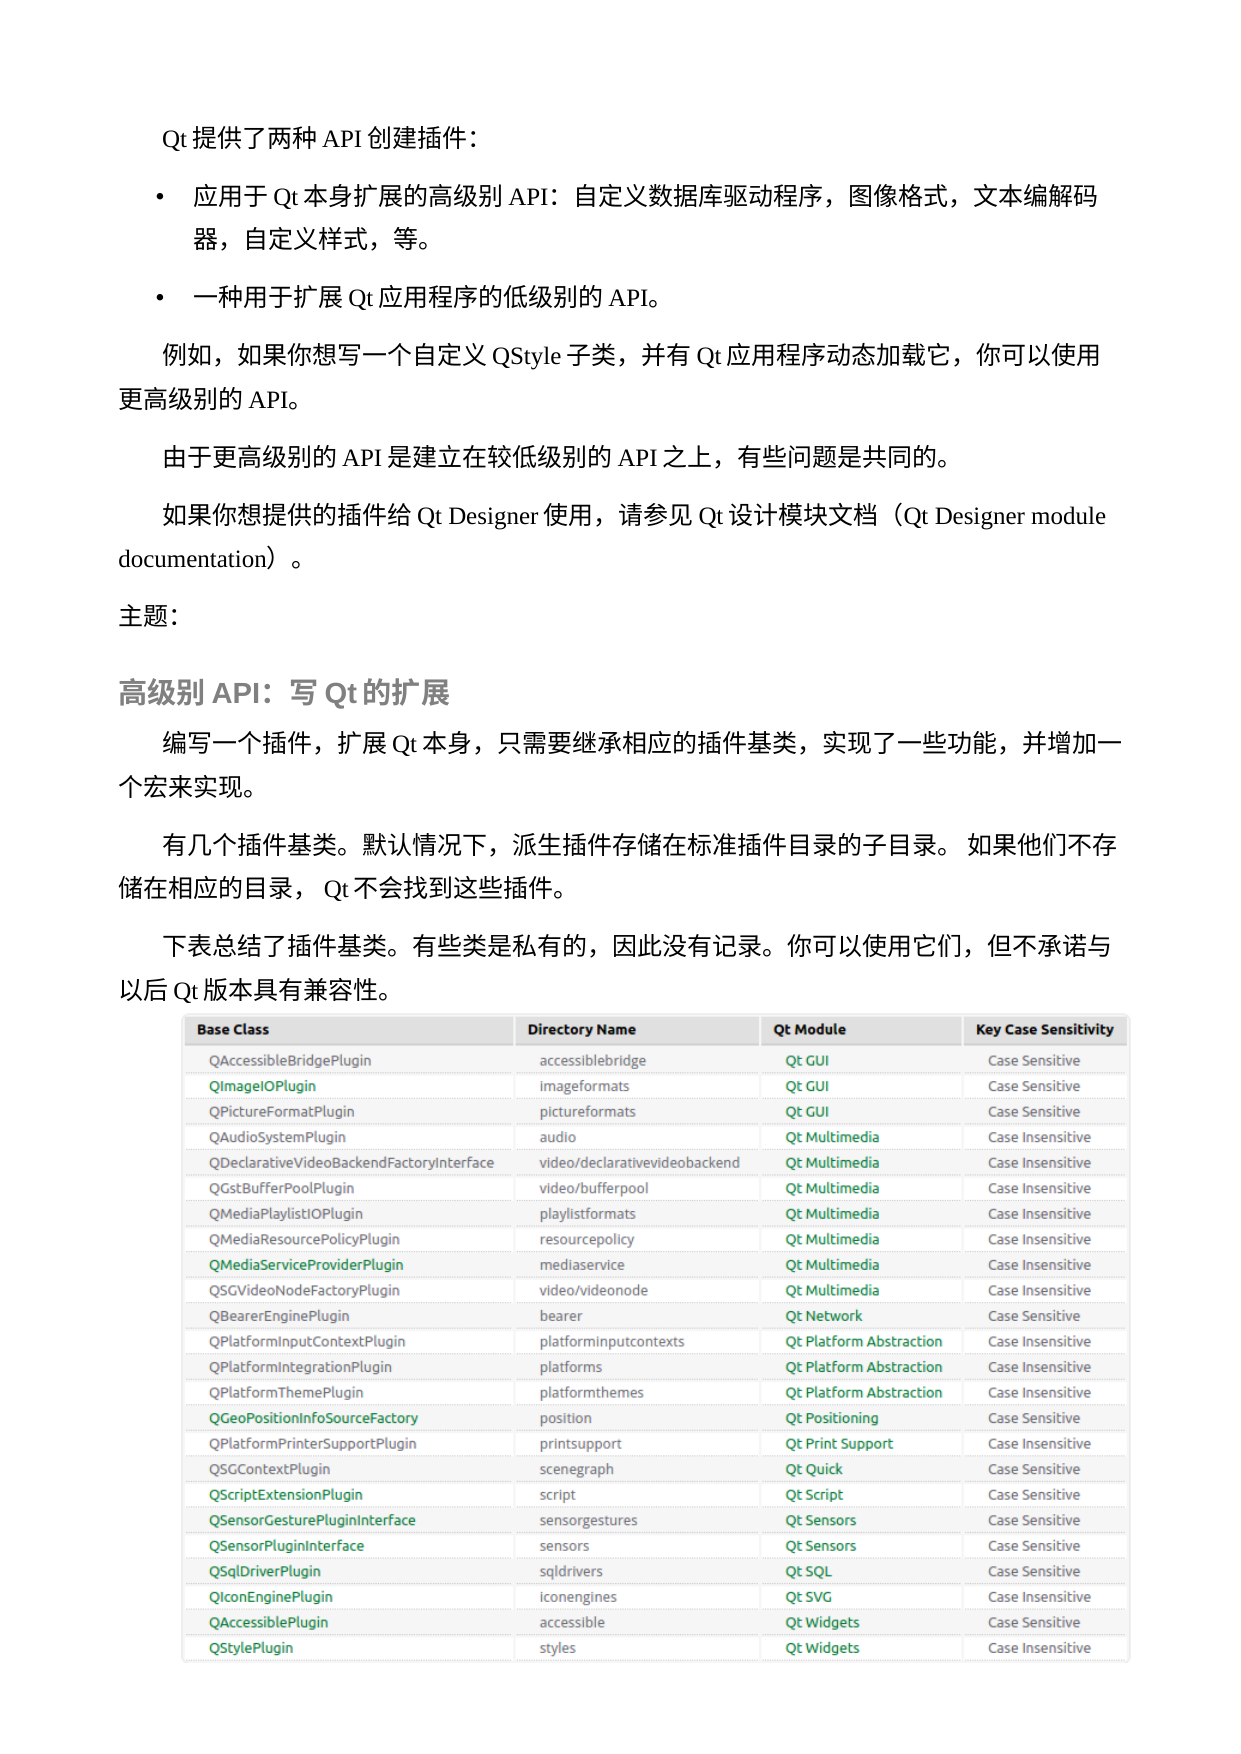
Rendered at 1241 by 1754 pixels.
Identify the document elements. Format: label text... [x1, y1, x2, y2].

text 有几个插件基类。默认情况下，派生插件存储在标准插件目录的子目录。 如果他们不存储在相应的目录， Qt不会找到这些插件。 [118, 825, 1122, 905]
list 应用于Qt本身扩展的高级别API：自定义数据库驱动程序，图像格式，文本编解码器，自定义样式，等。 [156, 176, 1122, 256]
text 编写一个插件，扩展Qt本身，只需要继承相应的插件基类，实现了一些功能，并增加一个宏来实现。 [118, 724, 1122, 804]
text 如果你想提供的插件给Qt Designer使用，请参见Qt设计模块文档（Qt Designer module documentation）。 [118, 495, 1122, 575]
text Qt提供了两种API创建插件： [118, 118, 1122, 154]
list 一种用于扩展Qt应用程序的低级别的API。 [156, 278, 1122, 314]
subtitle 高级别API：写Qt的扩展 [118, 669, 1122, 711]
text 由于更高级别的API是建立在较低级别的API之上，有些问题是共同的。 [118, 437, 1122, 473]
text 例如，如果你想写一个自定义QStyle子类，并有Qt应用程序动态加载它，你可以使用更高级别的API。 [118, 336, 1122, 415]
text 主题： [118, 597, 1122, 633]
text 下表总结了插件基类。有些类是私有的，因此没有记录。你可以使用它们，但不承诺与以后Qt版本具有兼容性。 [118, 927, 1122, 1007]
picture [167, 1010, 1151, 1663]
